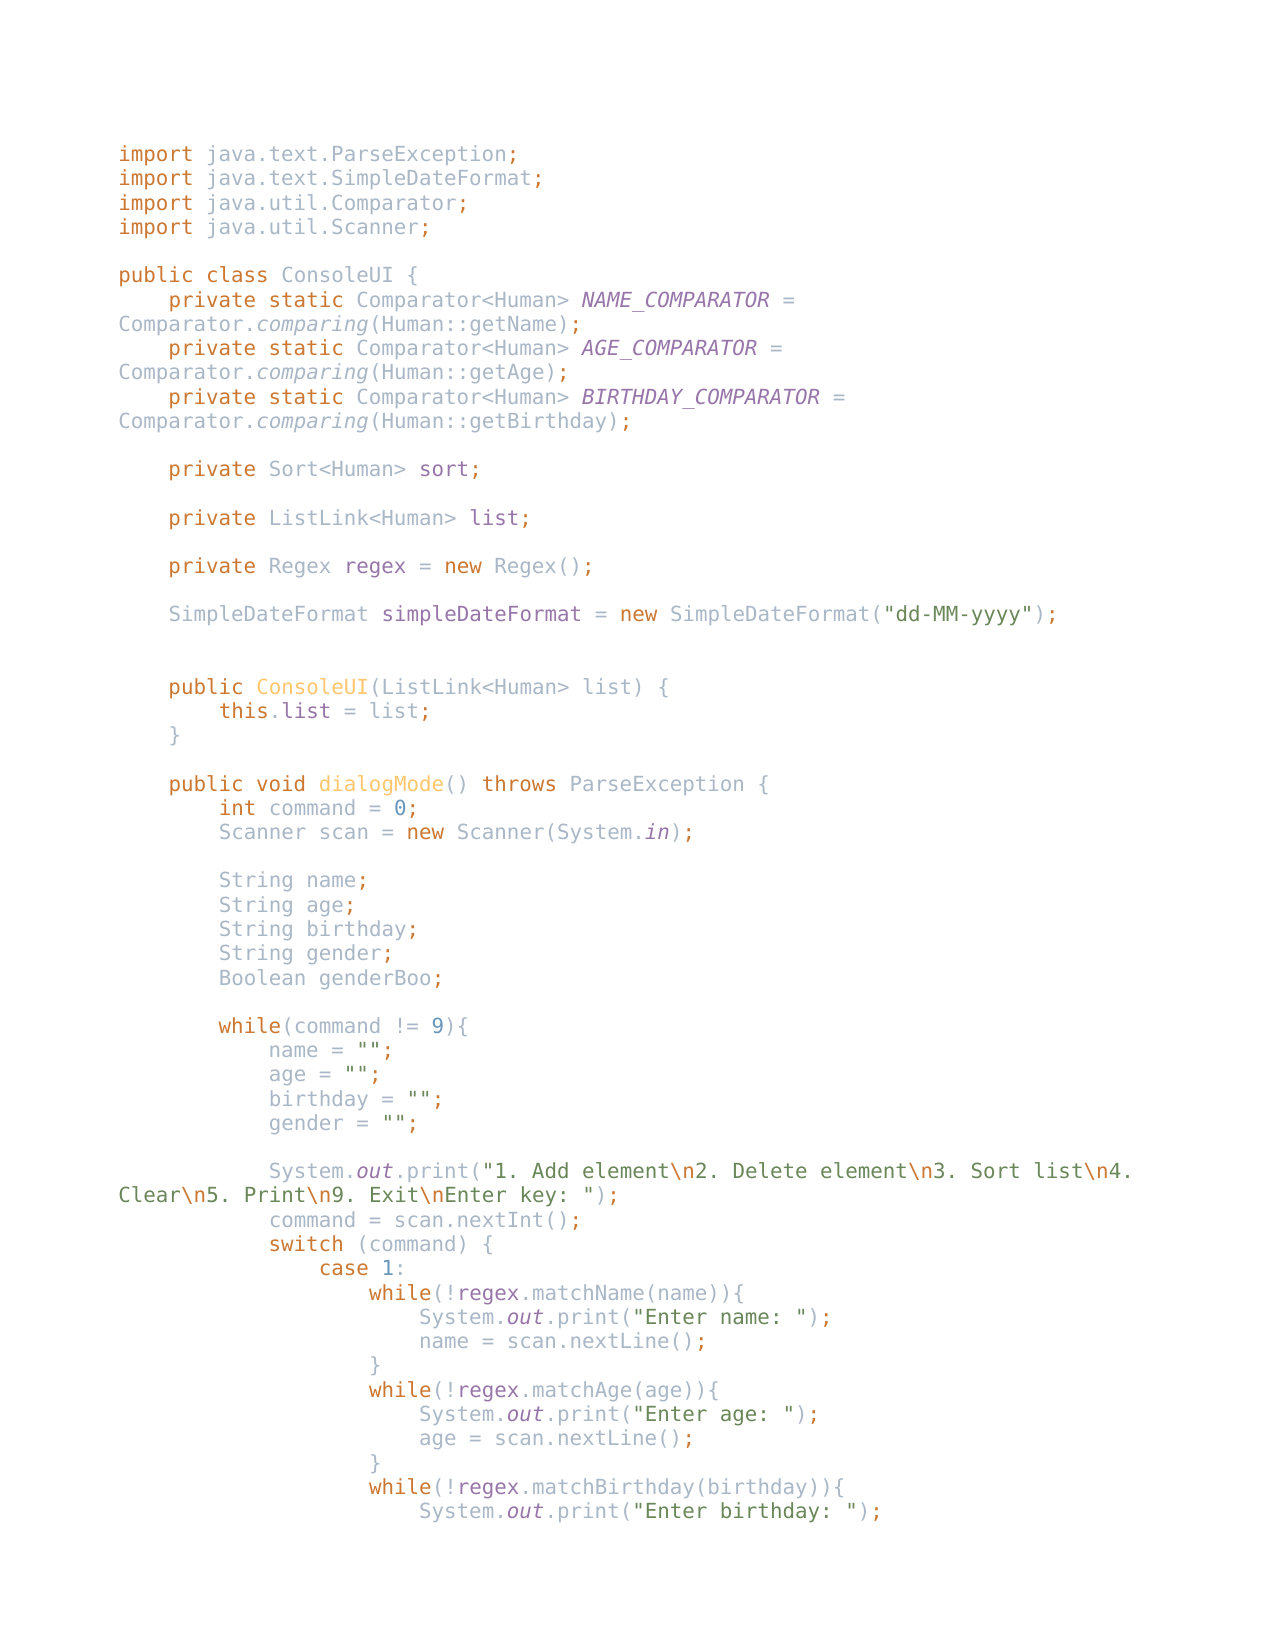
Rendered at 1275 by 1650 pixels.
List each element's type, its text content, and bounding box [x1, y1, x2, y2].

text import java.text.ParseException; import java.text.SimpleDateFormat; import java.util.Comparator; import java.util.Scanner; public class ConsoleUI { private static Comparator<Human> NAME_COMPARATOR = Comparator.comparing(Human::getName); private static Comparator<Human> AGE_COMPARATOR = Comparator.comparing(Human::getAge); private static Comparator<Human> BIRTHDAY_COMPARATOR = Comparator.comparing(Human::getBirthday); private Sort<Human> sort; private ListLink<Human> list; private Regex regex = new Regex(); SimpleDateFormat simpleDateFormat = new SimpleDateFormat("dd-MM-yyyy"); public ConsoleUI(ListLink<Human> list) { this.list = list; } public void dialogMode() throws ParseException { int command = 0; Scanner scan = new Scanner(System.in); String name; String age; String birthday; String gender; Boolean genderBoo; while(command != 9){ name = ""; age = ""; birthday = ""; gender = ""; System.out.print("1. Add element\n2. Delete element\n3. Sort list\n4. Clear\n5. Print\n9. Exit\nEnter key: "); command = scan.nextInt(); switch (command) { case 1: while(!regex.matchName(name)){ System.out.print("Enter name: "); name = scan.nextLine(); } while(!regex.matchAge(age)){ System.out.print("Enter age: "); age = scan.nextLine(); } while(!regex.matchBirthday(birthday)){ System.out.print("Enter birthday: "); [118, 118, 1157, 1523]
